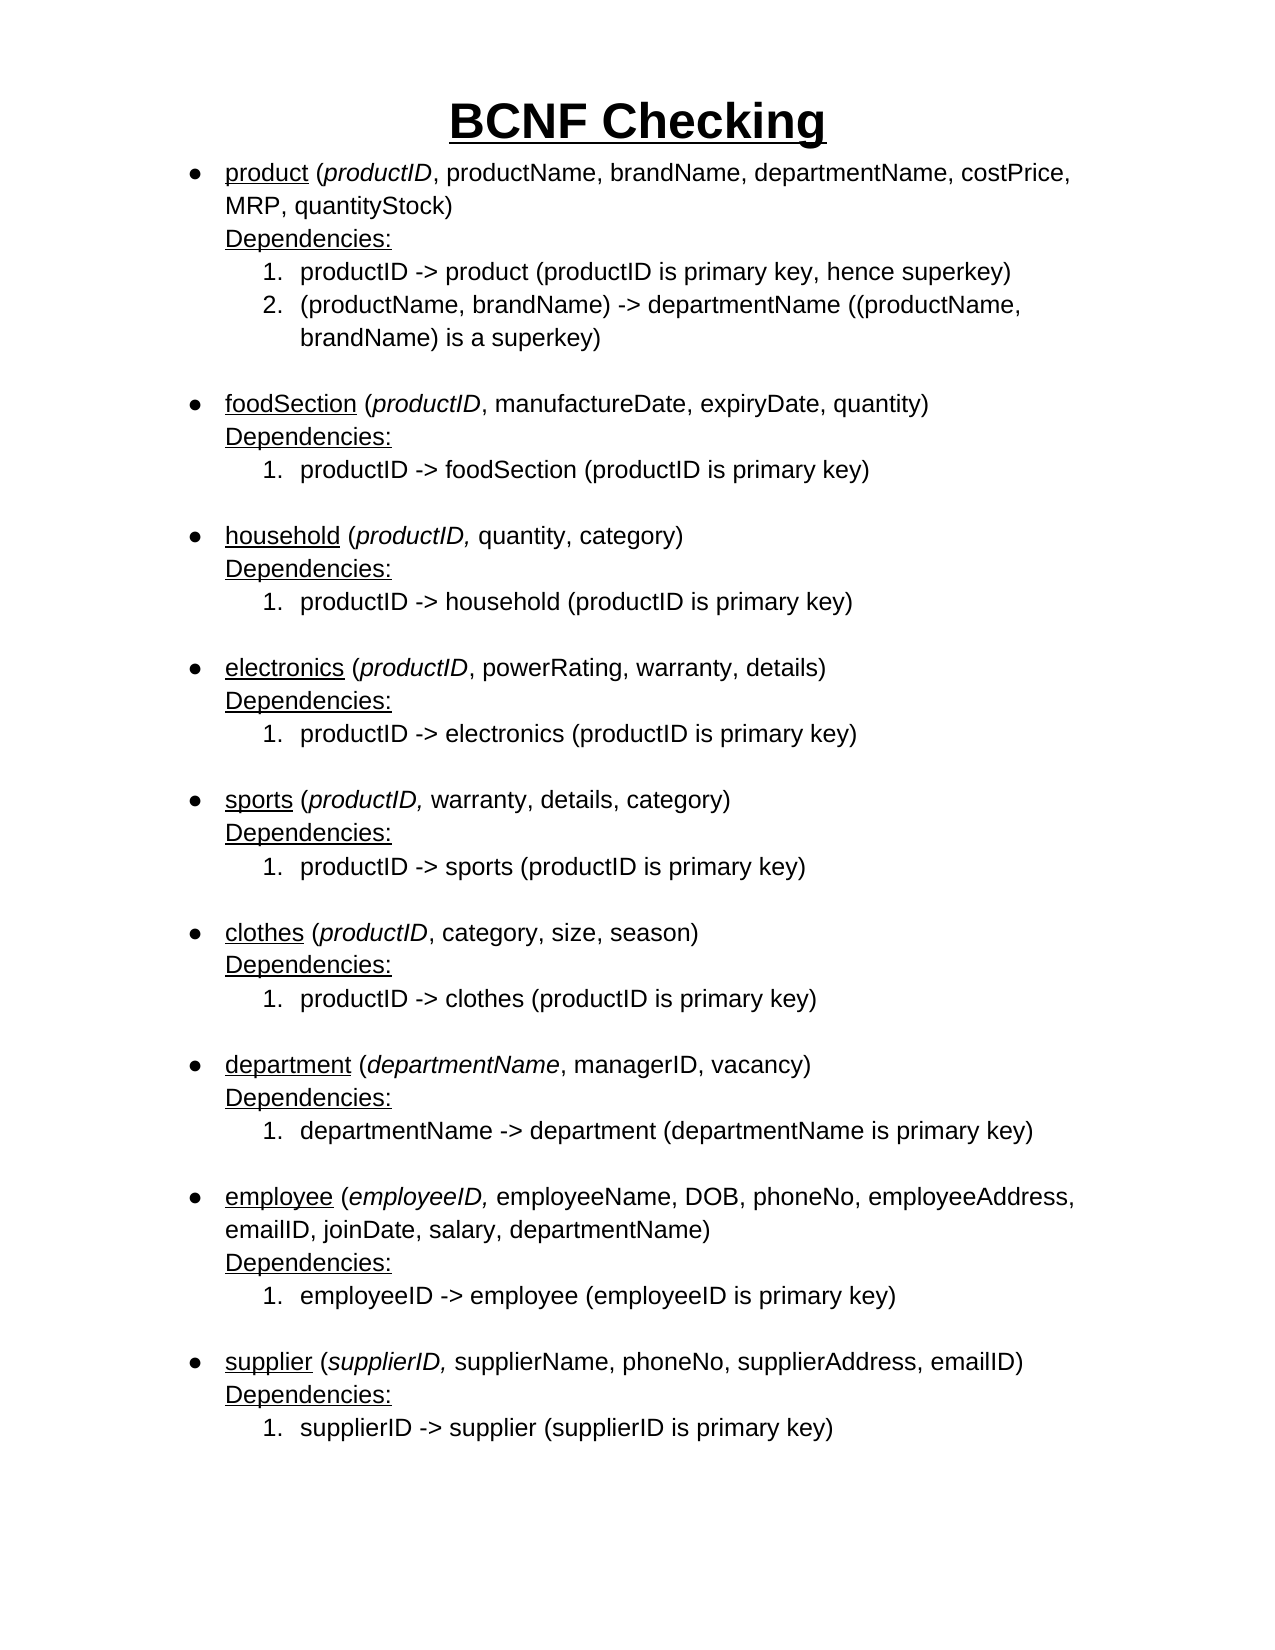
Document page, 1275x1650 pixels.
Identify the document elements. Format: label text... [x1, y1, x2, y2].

list productID -> sports (productID is primary key) [262, 851, 1125, 880]
list productID -> foodSection (productID is primary key) [262, 455, 1125, 484]
list productID -> product (productID is primary key, hence superkey) [262, 257, 1125, 286]
text Dependencies: [150, 951, 1125, 979]
list department (departmentName, managerID, vacancy) [187, 1049, 1125, 1078]
list productID -> electronics (productID is primary key) [262, 719, 1125, 748]
text Dependencies: [225, 224, 1125, 253]
text Dependencies: [150, 818, 1125, 847]
list (productName, brandName) -> departmentName ((productName, brandName) is a superkey) [262, 290, 1125, 352]
text Dependencies: [225, 422, 1125, 451]
list foodSection (productID, manufactureDate, expiryDate, quantity) [187, 389, 1125, 418]
list employee (employeeID, employeeName, DOB, phoneNo, employeeAddress, emailID, joinDate, salary, departmentName) [187, 1182, 1125, 1243]
text Dependencies: [225, 686, 1125, 715]
list product (productID, productName, brandName, departmentName, costPrice, MRP, quantityStock) [187, 158, 1125, 220]
list productID -> clothes (productID is primary key) [262, 983, 1125, 1012]
list employeeID -> employee (employeeID is primary key) [262, 1281, 1125, 1309]
list clothes (productID, category, size, season) [187, 917, 1125, 946]
list productID -> household (productID is primary key) [262, 587, 1125, 616]
text Dependencies: [150, 1380, 1125, 1408]
list supplier (supplierID, supplierName, phoneNo, supplierAddress, emailID) [187, 1347, 1125, 1376]
list departmentName -> department (departmentName is primary key) [262, 1116, 1125, 1144]
text Dependencies: [150, 554, 1125, 583]
list household (productID, quantity, category) [187, 521, 1125, 550]
text Dependencies: [225, 1083, 1125, 1111]
list sports (productID, warranty, details, category) [187, 785, 1125, 814]
list supplierID -> supplier (supplierID is primary key) [262, 1413, 1125, 1442]
text Dependencies: [225, 1248, 1125, 1276]
text BCNF Checking [150, 92, 1125, 149]
list electronics (productID, powerRating, warranty, details) [187, 653, 1125, 682]
